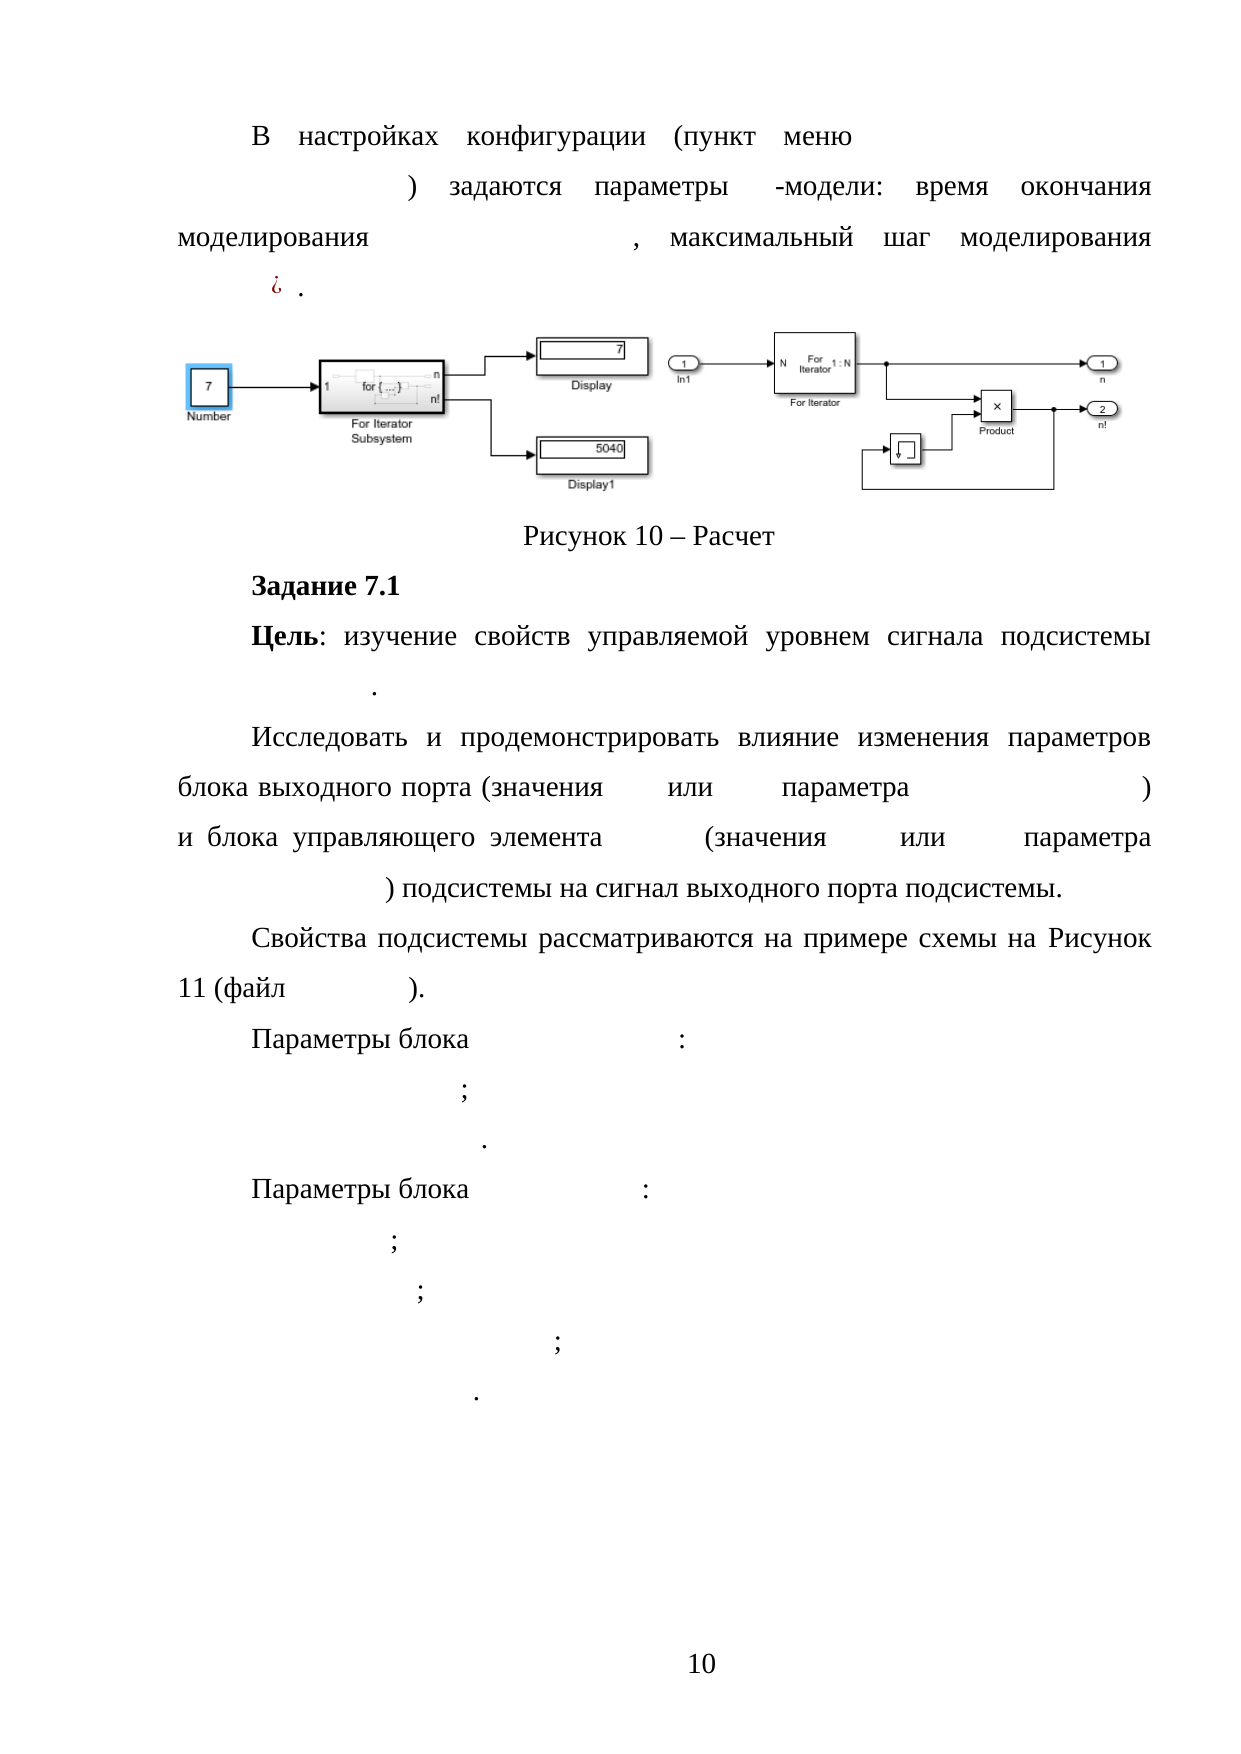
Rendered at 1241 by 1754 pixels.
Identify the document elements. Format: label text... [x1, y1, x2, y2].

text Исследовать и продемонстрировать влияние изменения параметров блока выходного порта (значения или параметра ) и блока управляющего элемента (значения или параметра ) подсистемы на сигнал выходного порта подсистемы. [177, 719, 1152, 903]
text . [177, 1121, 1152, 1155]
text Параметры блока : [177, 1021, 1152, 1054]
text . [177, 1373, 1152, 1406]
text Свойства подсистемы рассматриваются на примере схемы на рисунок 11 (файл ). [177, 920, 1152, 1004]
text В настройках конфигурации (пункт меню ) задаются параметры -модели: время окончания моделирования , максимальный шаг моделирования . [177, 118, 1152, 303]
text ; [177, 1071, 1152, 1104]
text Параметры блока : [177, 1172, 1152, 1205]
text ; [177, 1323, 1152, 1356]
picture [177, 319, 1126, 501]
subtitle Задание 7.1 [177, 568, 1152, 601]
text Цель: изучение свойств управляемой уровнем сигнала подсистемы . [177, 618, 1152, 702]
text Рисунок 10 – Расчет [177, 518, 1152, 551]
text ; [177, 1222, 1152, 1256]
text ; [177, 1272, 1152, 1306]
